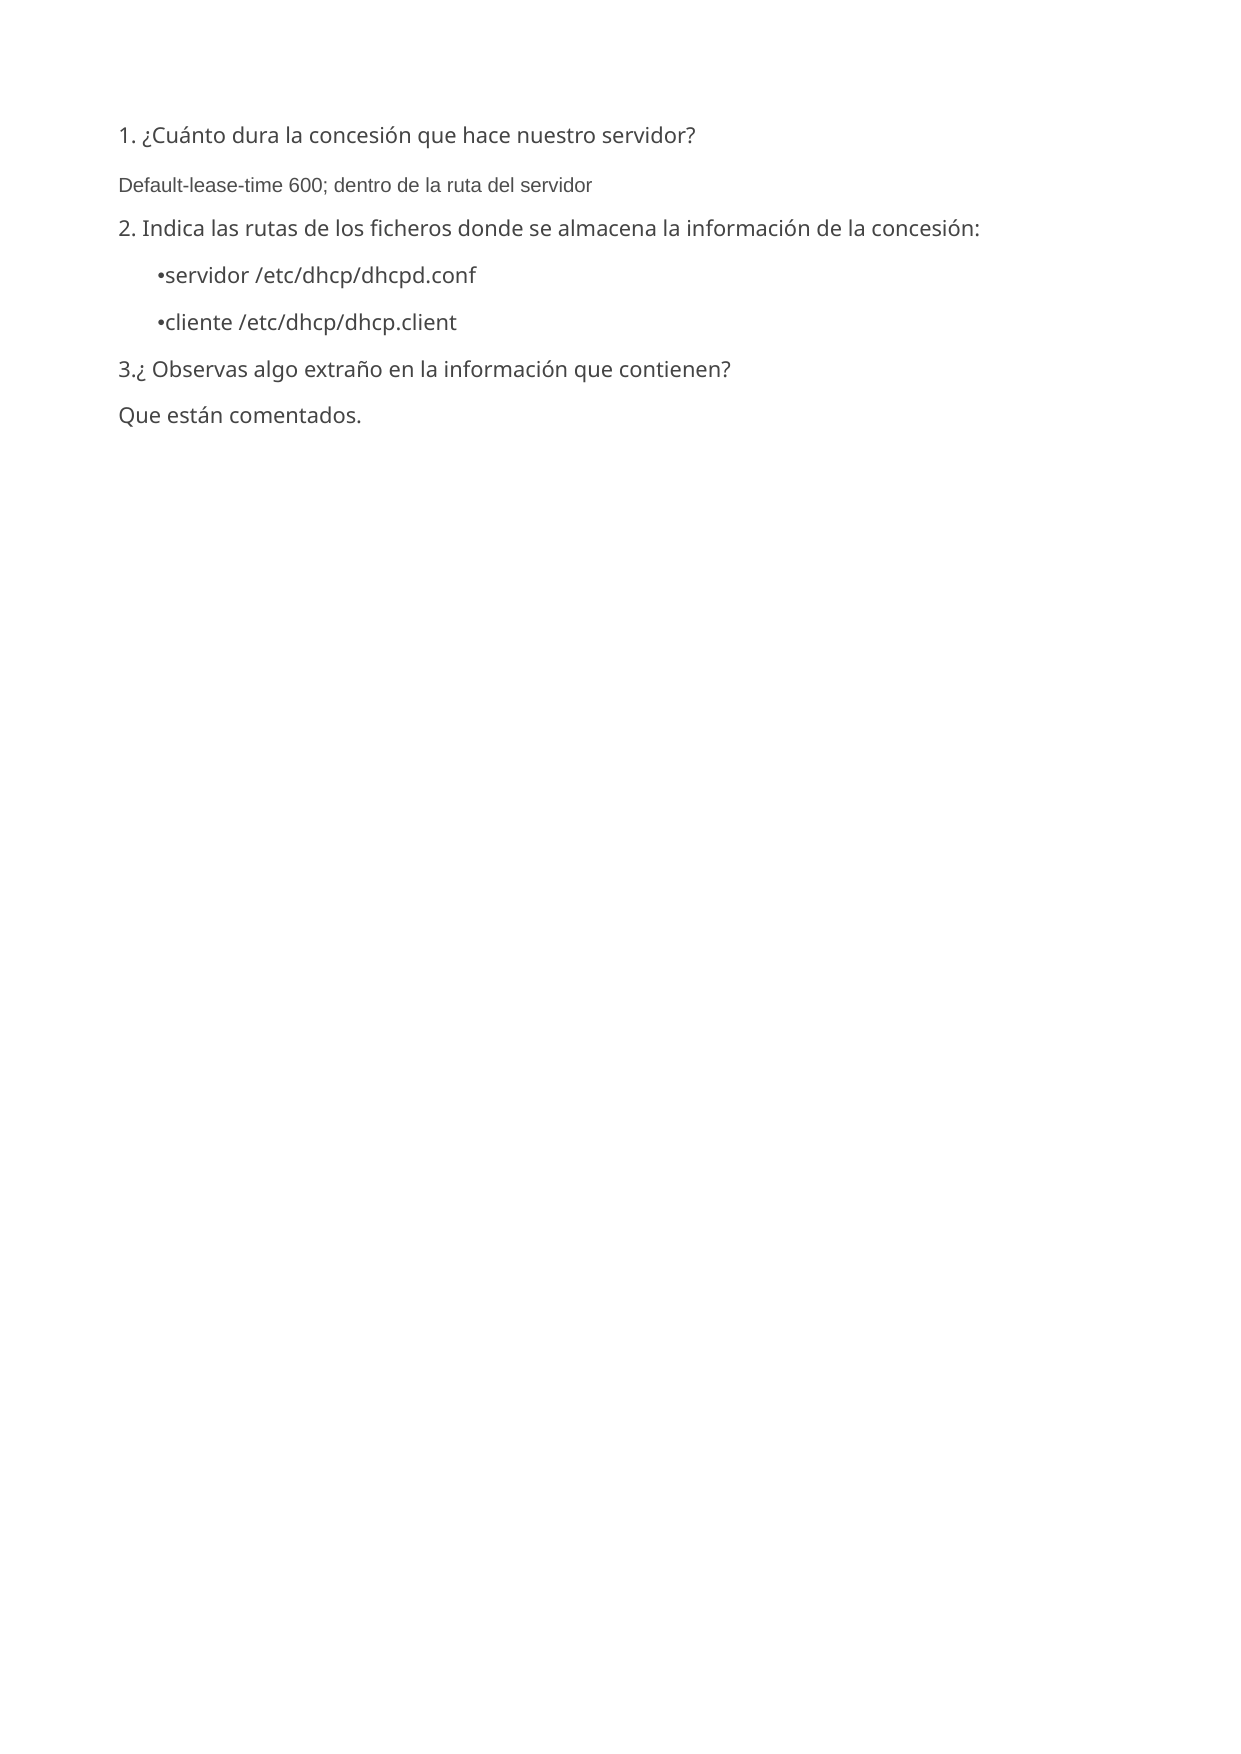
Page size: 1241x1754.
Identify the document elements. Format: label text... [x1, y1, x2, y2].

text 3.¿ Observas algo extraño en la información que contienen? [118, 352, 1122, 384]
text 2. Indica las rutas de los ficheros donde se almacena la información de la concesión: [118, 212, 1122, 243]
text Default-lease-time 600; dentro de la ruta del servidor [118, 165, 1122, 196]
text 1. ¿Cuánto dura la concesión que hace nuestro servidor? [118, 118, 1122, 149]
text Que están comentados. [118, 398, 1122, 429]
list cliente /etc/dhcp/dhcp.client [118, 306, 1122, 337]
list servidor /etc/dhcp/dhcpd.conf [118, 259, 1122, 290]
